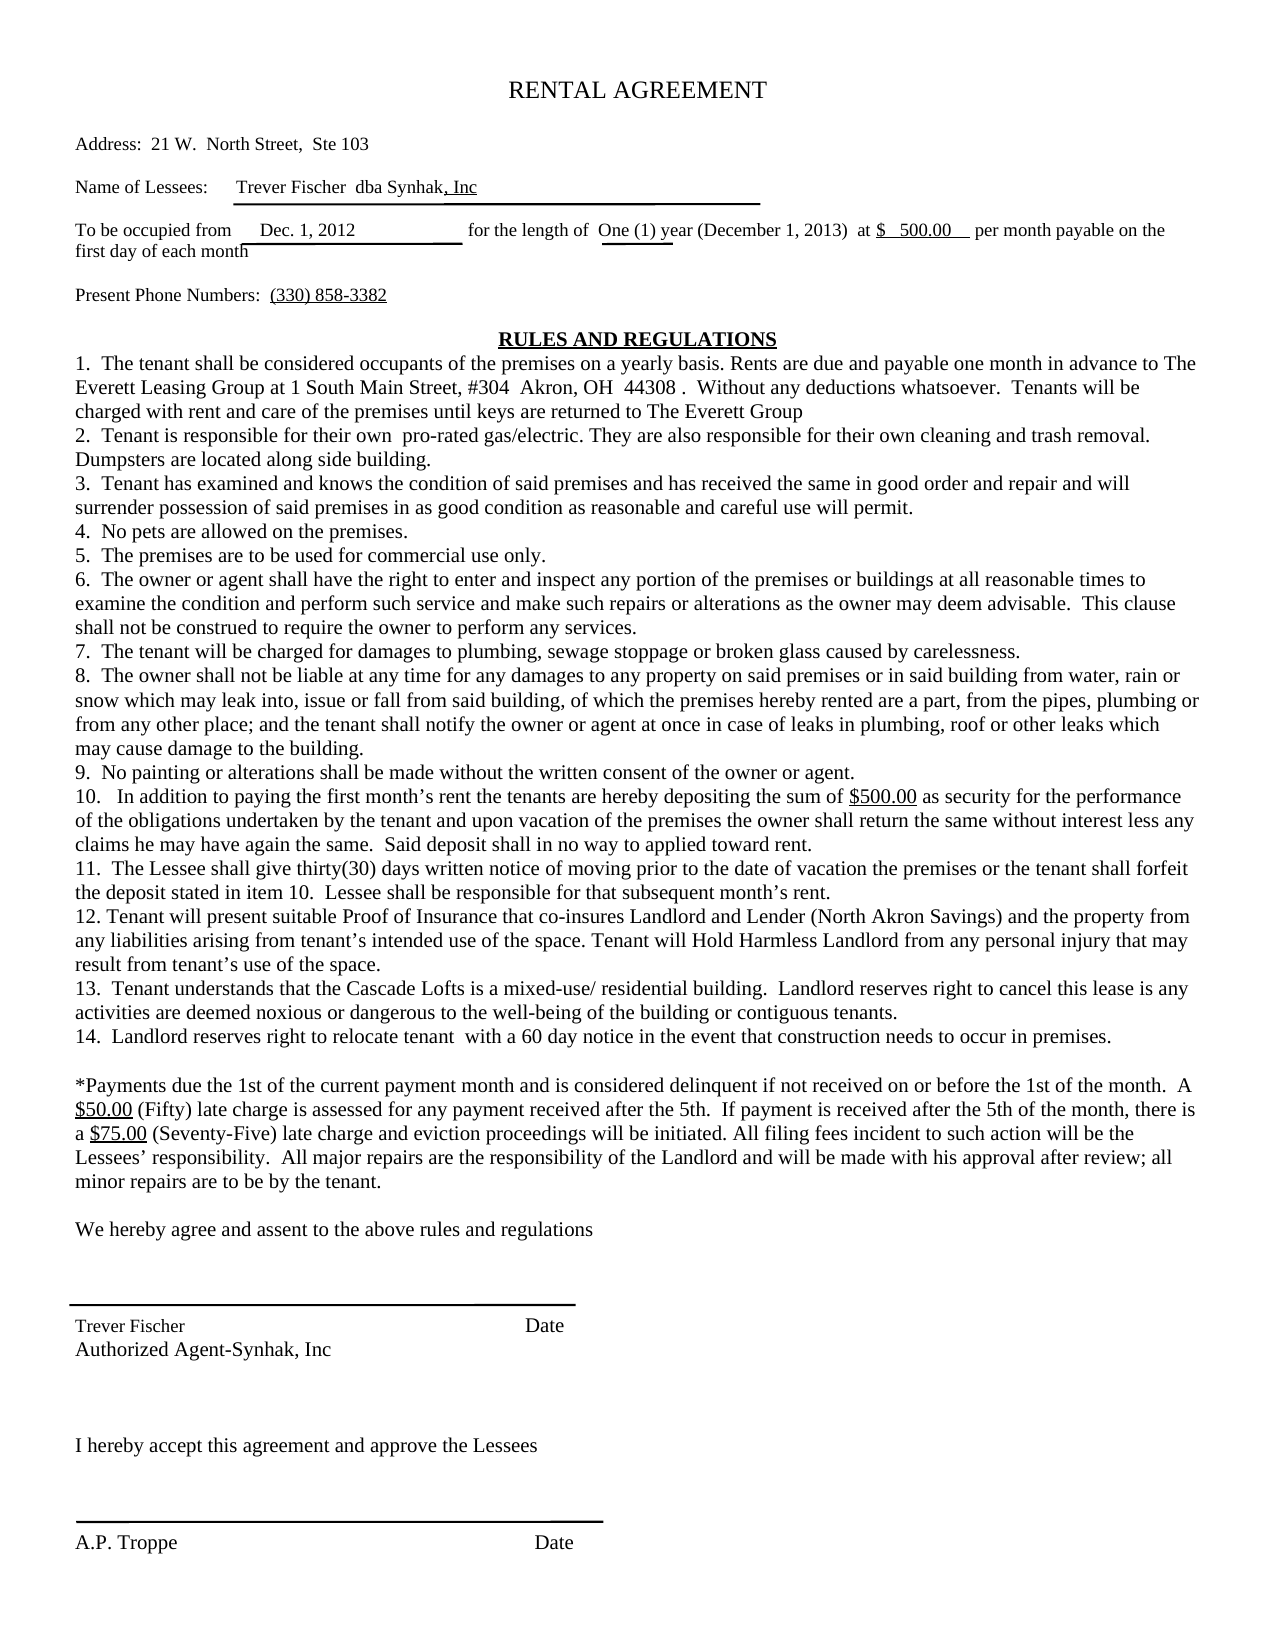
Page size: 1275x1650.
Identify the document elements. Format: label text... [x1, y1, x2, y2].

text *Payments due the 1st of the current payment month and is considered delinquent if not received on or before the 1st of the month. A $50.00 (Fifty) late charge is assessed for any payment received after the 5th. If payment is received after the 5th of the month, there is a $75.00 (Seventy-Five) late charge and eviction proceedings will be initiated. All filing fees incident to such action will be the Lessees’ responsibility. All major repairs are the responsibility of the Landlord and will be made with his approval after review; all minor repairs are to be by the tenant. [75, 1072, 1200, 1193]
text 6. The owner or agent shall have the right to enter and inspect any portion of the premises or buildings at all reasonable times to examine the condition and perform such service and make such repairs or alterations as the owner may deem advisable. This clause shall not be construed to require the owner to perform any services. [75, 567, 1200, 639]
text 10. In addition to paying the first month’s rent the tenants are hereby depositing the sum of $500.00 as security for the performance of the obligations undertaken by the tenant and upon vacation of the premises the owner shall return the same without interest less any claims he may have again the same. Said deposit shall in no way to applied toward rent. [75, 784, 1200, 856]
text 13. Tenant understands that the Cascade Lofts is a mixed-use/ residential building. Landlord reserves right to cancel this lease is any activities are deemed noxious or dangerous to the well-being of the building or contiguous tenants. [75, 976, 1200, 1024]
text 8. The owner shall not be liable at any time for any damages to any property on said premises or in said building from water, rain or snow which may leak into, issue or fall from said building, of which the premises hereby rented are a part, from the pipes, plumbing or from any other place; and the tenant shall notify the owner or agent at once in case of leaks in plumbing, roof or other leaks which may cause damage to the building. [75, 663, 1200, 760]
text 7. The tenant will be charged for damages to plumbing, sewage stoppage or broken glass caused by carelessness. [75, 639, 1200, 663]
text Address: 21 W. North Street, Ste 103 [75, 132, 1200, 154]
text Name of Lessees: Trever Fischer dba Synhak, Inc [75, 176, 1200, 197]
text 12. Tenant will present suitable Proof of Insurance that co-insures Landlord and Lender (North Akron Savings) and the property from any liabilities arising from tenant’s intended use of the space. Tenant will Hold Harmless Landlord from any personal injury that may result from tenant’s use of the space. [75, 904, 1200, 976]
text 11. The Lessee shall give thirty(30) days written notice of moving prior to the date of vacation the premises or the tenant shall forfeit the deposit stated in item 10. Lessee shall be responsible for that subsequent month’s rent. [75, 856, 1200, 904]
text I hereby accept this agreement and approve the Lessees [75, 1433, 1200, 1457]
text A.P. Troppe Date [75, 1530, 1200, 1554]
text RENTAL AGREEMENT [75, 75, 1200, 104]
text We hereby agree and assent to the above rules and regulations [75, 1217, 1200, 1241]
text Present Phone Numbers: (330) 858-3382 [75, 283, 1200, 305]
text Trever Fischer Date [75, 1313, 1200, 1337]
text RULES AND REGULATIONS [75, 327, 1200, 351]
text To be occupied from Dec. 1, 2012 for the length of One (1) year (December 1, 2013) at $ 500.00 per month payable on the first day of each month [75, 219, 1200, 262]
text 5. The premises are to be used for commercial use only. [75, 543, 1200, 567]
text 14. Landlord reserves right to relocate tenant with a 60 day notice in the event that construction needs to occur in premises. [75, 1024, 1200, 1048]
text 3. Tenant has examined and knows the condition of said premises and has received the same in good order and repair and will surrender possession of said premises in as good condition as reasonable and careful use will permit. [75, 471, 1200, 519]
text 9. No painting or alterations shall be made without the written consent of the owner or agent. [75, 760, 1200, 784]
text 4. No pets are allowed on the premises. [75, 519, 1200, 543]
text Authorized Agent-Synhak, Inc [75, 1337, 1200, 1361]
text 1. The tenant shall be considered occupants of the premises on a yearly basis. Rents are due and payable one month in advance to The Everett Leasing Group at 1 South Main Street, #304 Akron, OH 44308 . Without any deductions whatsoever. Tenants will be charged with rent and care of the premises until keys are returned to The Everett Group [75, 351, 1200, 423]
text 2. Tenant is responsible for their own pro-rated gas/electric. They are also responsible for their own cleaning and trash removal. Dumpsters are located along side building. [75, 423, 1200, 471]
